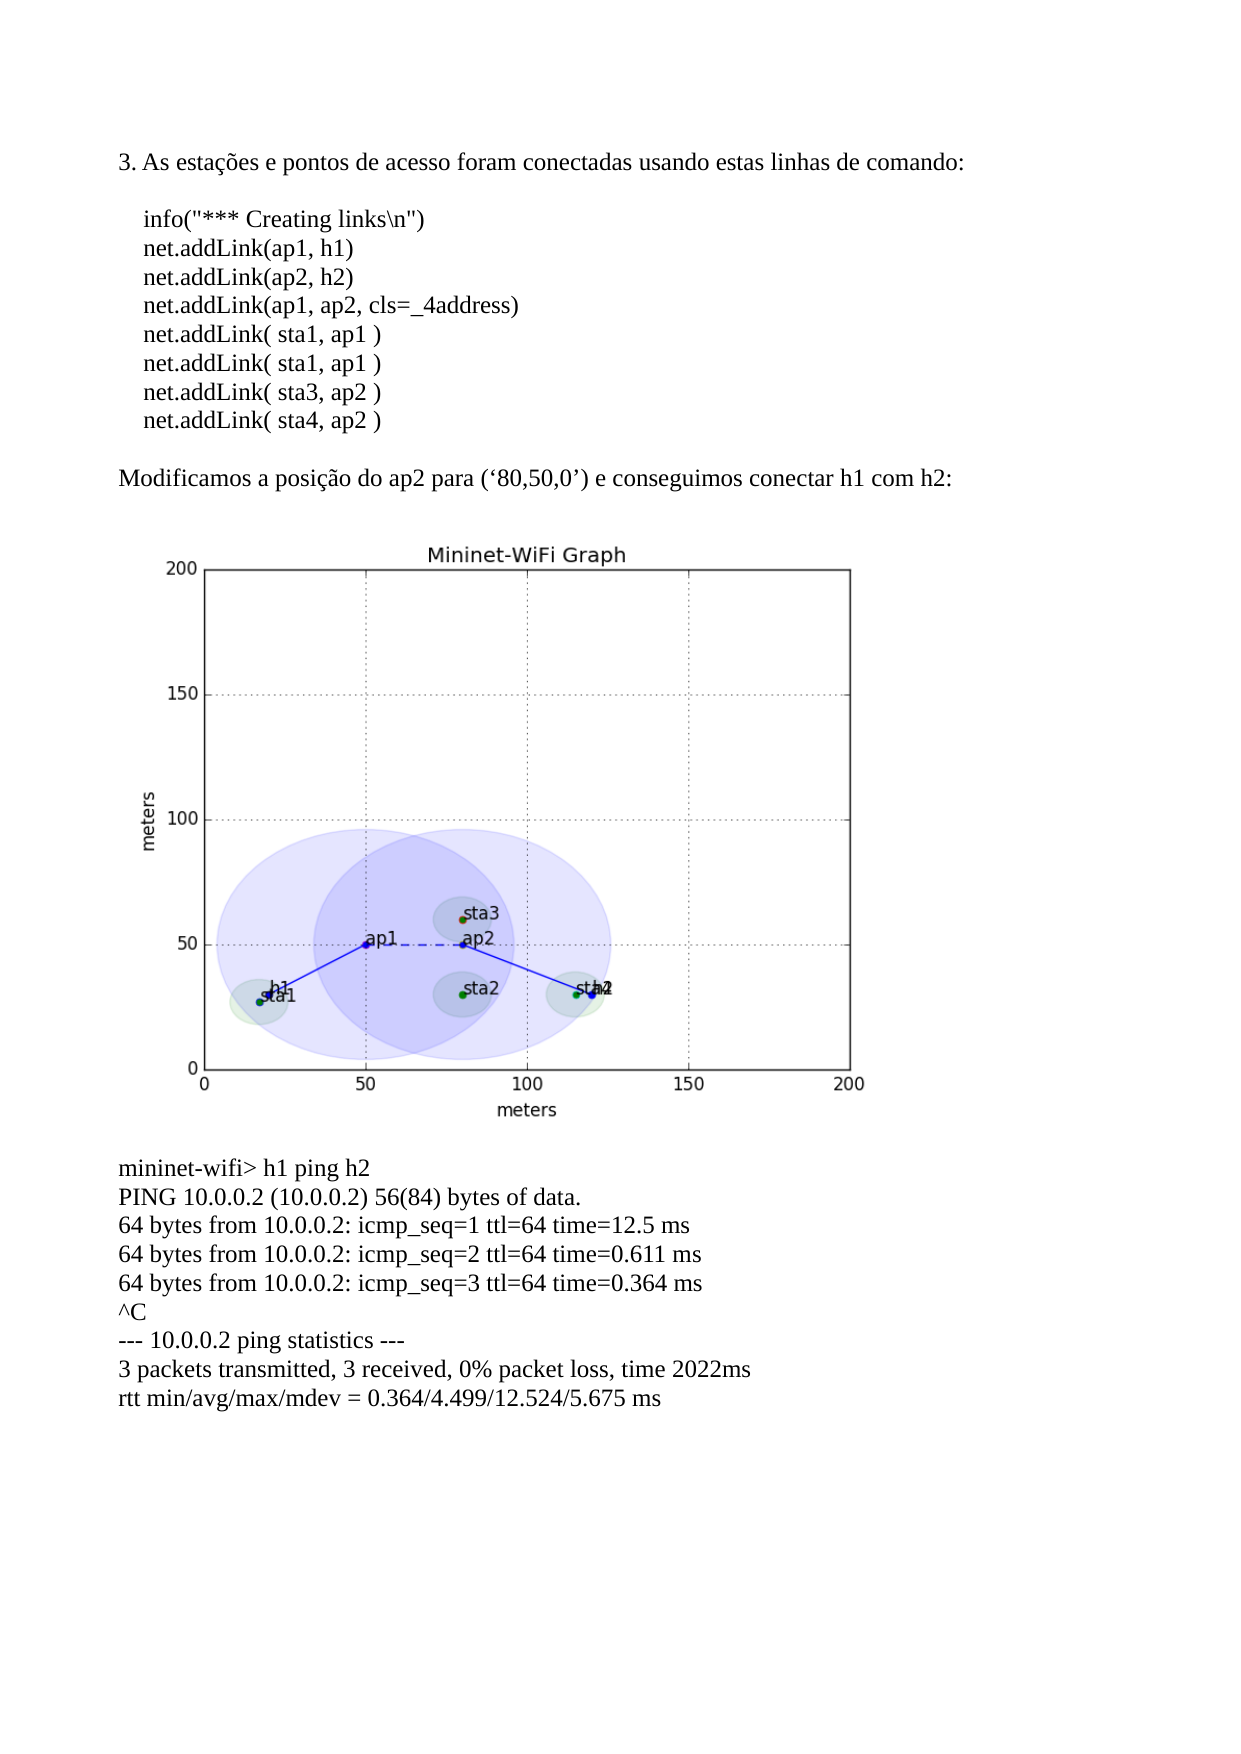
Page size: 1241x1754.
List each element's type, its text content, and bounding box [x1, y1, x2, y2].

text rtt min/avg/max/mdev = 0.364/4.499/12.524/5.675 ms [118, 1383, 1122, 1412]
text --- 10.0.0.2 ping statistics --- [118, 1326, 1122, 1354]
text 64 bytes from 10.0.0.2: icmp_seq=2 ttl=64 time=0.611 ms [118, 1239, 1122, 1268]
text 3. As estações e pontos de acesso foram conectadas usando estas linhas de comando: [118, 147, 1122, 176]
text info("*** Creating links\n") [118, 204, 1122, 233]
text 64 bytes from 10.0.0.2: icmp_seq=1 ttl=64 time=12.5 ms [118, 1211, 1122, 1239]
text 3 packets transmitted, 3 received, 0% packet loss, time 2022ms [118, 1354, 1122, 1383]
text PING 10.0.0.2 (10.0.0.2) 56(84) bytes of data. [118, 1182, 1122, 1211]
text net.addLink(ap1, ap2, cls=_4address) [118, 291, 1122, 319]
text mininet-wifi> h1 ping h2 [118, 1153, 1122, 1182]
text net.addLink( sta1, ap1 ) [118, 348, 1122, 377]
picture [100, 507, 933, 1132]
text net.addLink( sta4, ap2 ) [118, 406, 1122, 434]
text net.addLink(ap1, h1) [118, 233, 1122, 262]
text ^C [118, 1297, 1122, 1326]
text 64 bytes from 10.0.0.2: icmp_seq=3 ttl=64 time=0.364 ms [118, 1268, 1122, 1297]
text net.addLink( sta1, ap1 ) [118, 319, 1122, 348]
text net.addLink(ap2, h2) [118, 262, 1122, 291]
text Modificamos a posição do ap2 para (‘80,50,0’) e conseguimos conectar h1 com h2: [118, 463, 1122, 492]
text net.addLink( sta3, ap2 ) [118, 377, 1122, 406]
